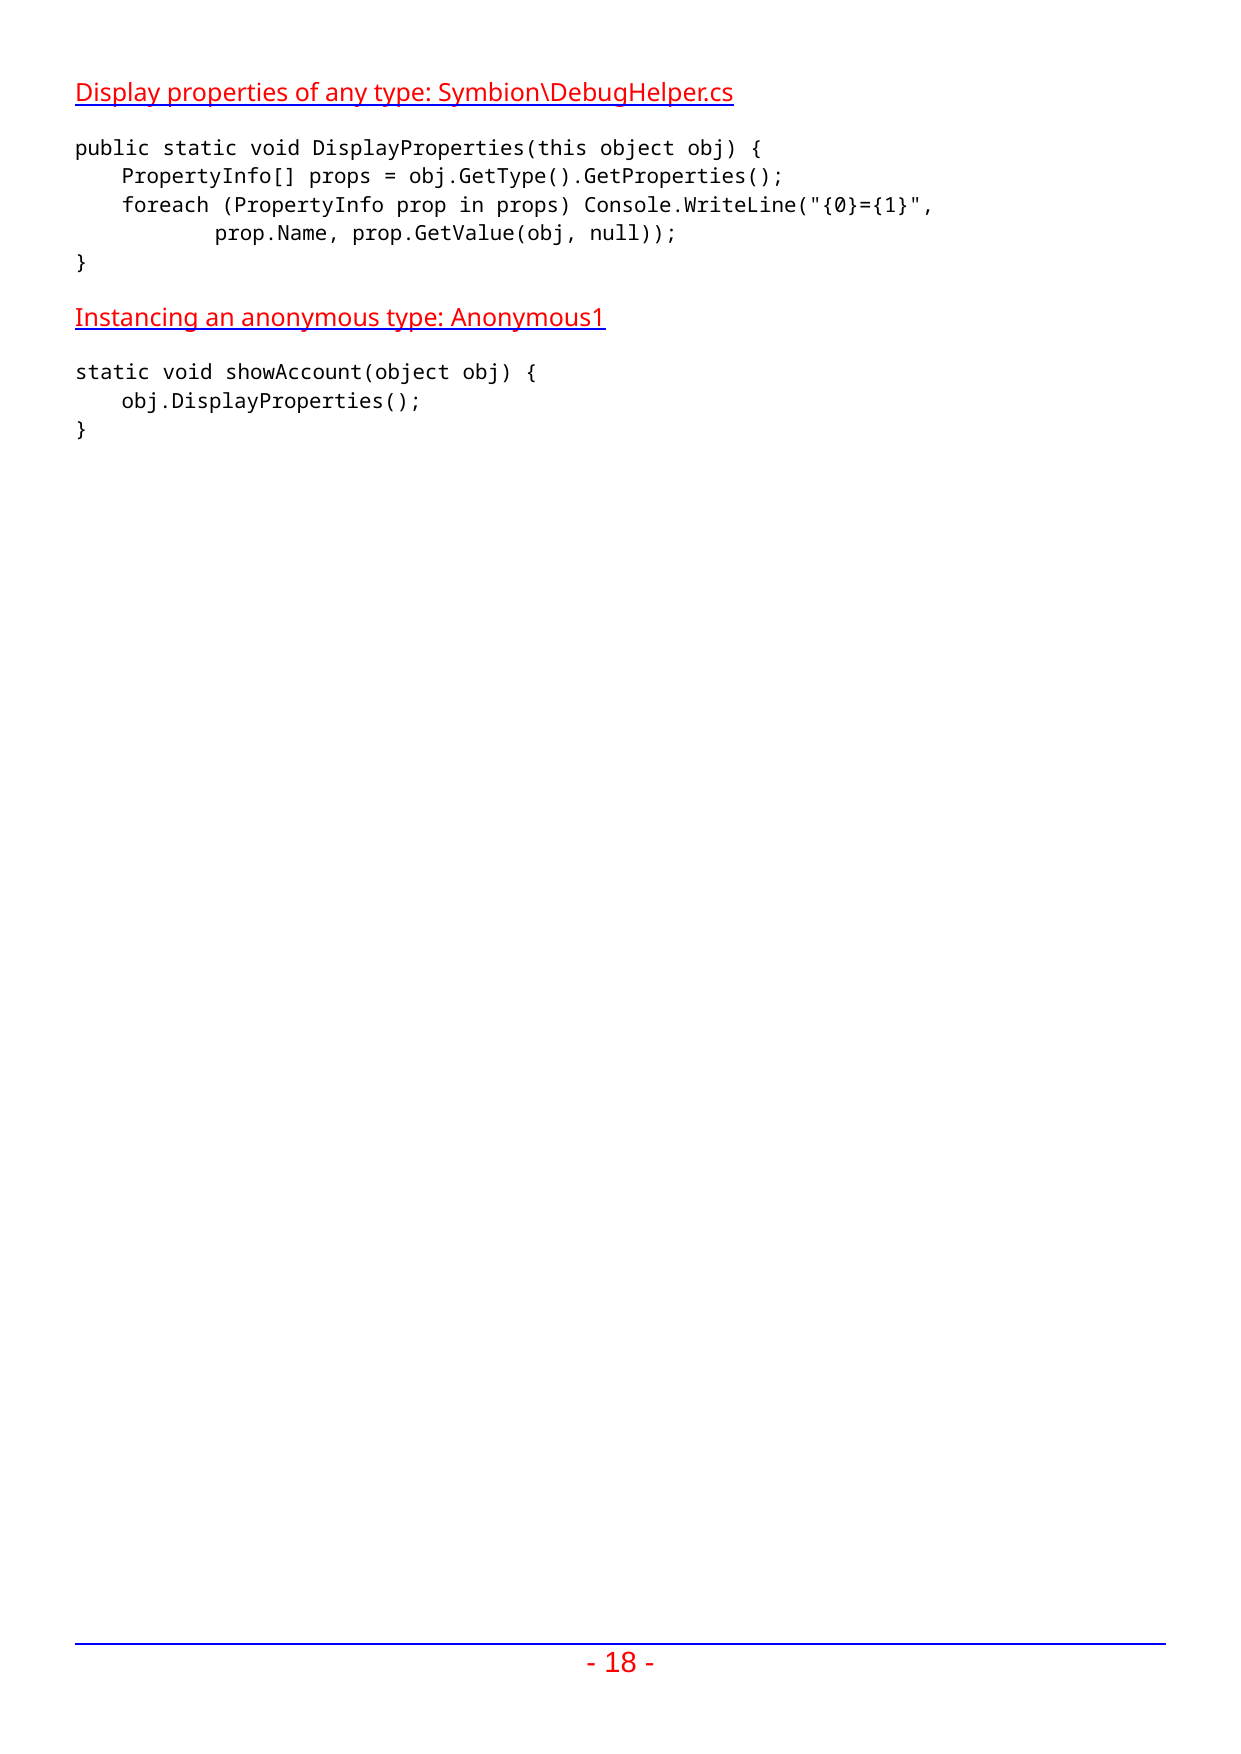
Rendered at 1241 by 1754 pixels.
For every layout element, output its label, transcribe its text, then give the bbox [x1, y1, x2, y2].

text obj.DisplayProperties(); [75, 386, 1166, 414]
text Instancing an anonymous type: Anonymous1 [75, 299, 1166, 333]
text } [75, 414, 1166, 443]
text foreach (PropertyInfo prop in props) Console.WriteLine("{0}={1}", [75, 190, 1166, 218]
text public static void DisplayProperties(this object obj) { [75, 133, 1166, 162]
text Display properties of any type: Symbion\DebugHelper.cs [75, 75, 1166, 109]
text } [75, 247, 1166, 275]
text PropertyInfo[] props = obj.GetType().GetProperties(); [75, 162, 1166, 190]
text prop.Name, prop.GetValue(obj, null)); [75, 218, 1166, 247]
text static void showAccount(object obj) { [75, 357, 1166, 386]
